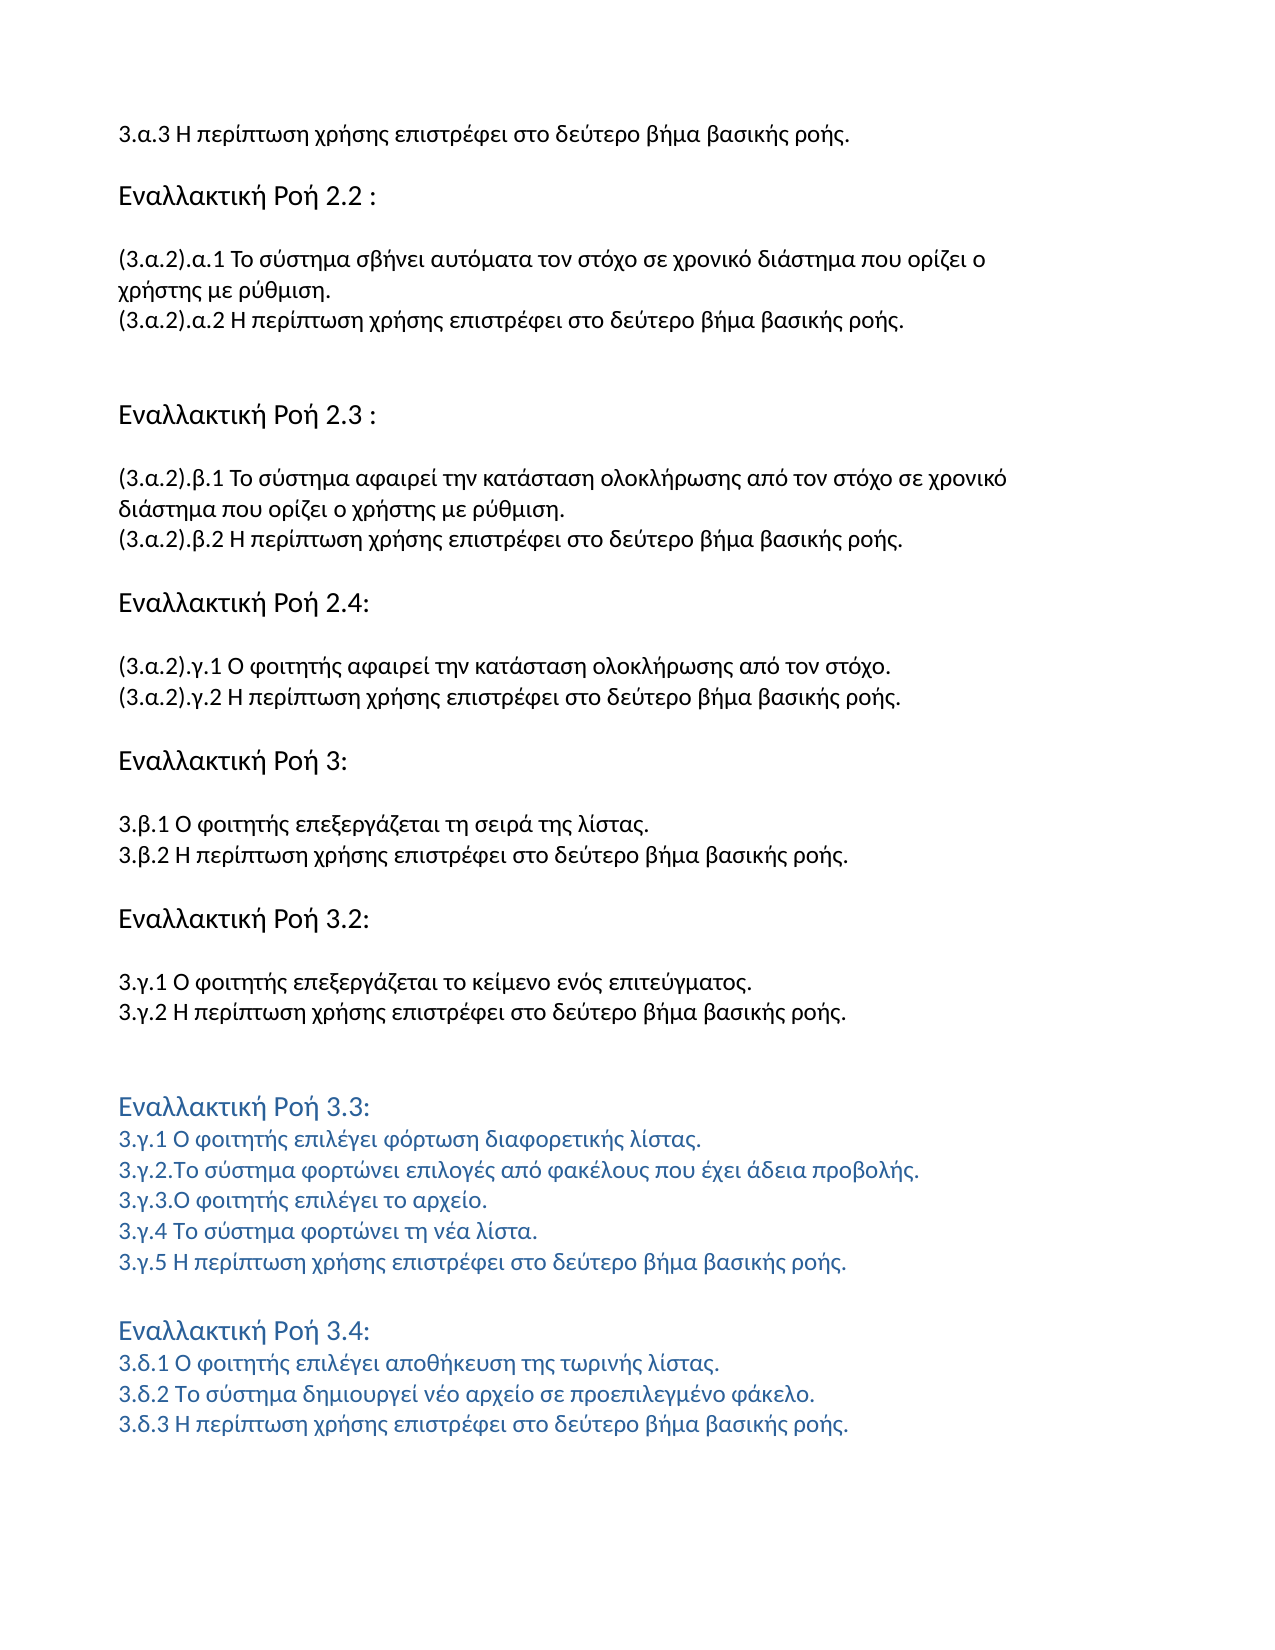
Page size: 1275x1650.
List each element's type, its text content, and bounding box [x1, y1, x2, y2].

text 3.α.3 Η περίπτωση χρήσης επιστρέφει στο δεύτερο βήμα βασικής ροής. [118, 118, 1157, 177]
text 3.γ.1 Ο φοιτητής επεξεργάζεται το κείμενο ενός επιτεύγματος. [118, 966, 1157, 996]
text Εναλλακτική Ροή 3.2: [118, 900, 1157, 935]
text 3.γ.4 Το σύστημα φορτώνει τη νέα λίστα. [118, 1215, 1157, 1246]
text (3.α.2).α.1 Το σύστημα σβήνει αυτόματα τον στόχο σε χρονικό διάστημα που ορίζει ο [118, 243, 1157, 274]
text Εναλλακτική Ροή 3.3: 3.γ.1 Ο φοιτητής επιλέγει φόρτωση διαφορετικής λίστας. 3.γ.2.Το σύστημα φορτώνει επιλογές από φακέλους που έχει άδεια προβολής. 3.γ.3.Ο φοιτητής επιλέγει το αρχείο. [118, 1088, 1157, 1215]
text (3.α.2).γ.1 Ο φοιτητής αφαιρεί την κατάσταση ολοκλήρωσης από τον στόχο. [118, 651, 1157, 681]
text 3.β.1 Ο φοιτητής επεξεργάζεται τη σειρά της λίστας. [118, 808, 1157, 839]
text διάστημα που ορίζει ο χρήστης με ρύθμιση. [118, 493, 1157, 523]
text Εναλλακτική Ροή 2.3 : [118, 396, 1157, 432]
text Εναλλακτική Ροή 3: [118, 742, 1157, 778]
text χρήστης με ρύθμιση. [118, 274, 1157, 304]
text (3.α.2).γ.2 Η περίπτωση χρήσης επιστρέφει στο δεύτερο βήμα βασικής ροής. [118, 681, 1157, 712]
text 3.γ.5 Η περίπτωση χρήσης επιστρέφει στο δεύτερο βήμα βασικής ροής. [118, 1246, 1157, 1276]
text Εναλλακτική Ροή 3.4: 3.δ.1 Ο φοιτητής επιλέγει αποθήκευση της τωρινής λίστας. 3.δ.2 Το σύστημα δημιουργεί νέο αρχείο σε προεπιλεγμένο φάκελο. 3.δ.3 Η περίπτωση χρήσης επιστρέφει στο δεύτερο βήμα βασικής ροής. [118, 1276, 1157, 1439]
text 3.γ.2 Η περίπτωση χρήσης επιστρέφει στο δεύτερο βήμα βασικής ροής. [118, 996, 1157, 1088]
text (3.α.2).α.2 Η περίπτωση χρήσης επιστρέφει στο δεύτερο βήμα βασικής ροής. [118, 304, 1157, 335]
text 3.β.2 Η περίπτωση χρήσης επιστρέφει στο δεύτερο βήμα βασικής ροής. [118, 839, 1157, 869]
text Εναλλακτική Ροή 2.4: [118, 584, 1157, 620]
text (3.α.2).β.1 Το σύστημα αφαιρεί την κατάσταση ολοκλήρωσης από τον στόχο σε χρονικό [118, 462, 1157, 493]
text (3.α.2).β.2 Η περίπτωση χρήσης επιστρέφει στο δεύτερο βήμα βασικής ροής. [118, 523, 1157, 554]
text Εναλλακτική Ροή 2.2 : [118, 177, 1157, 213]
